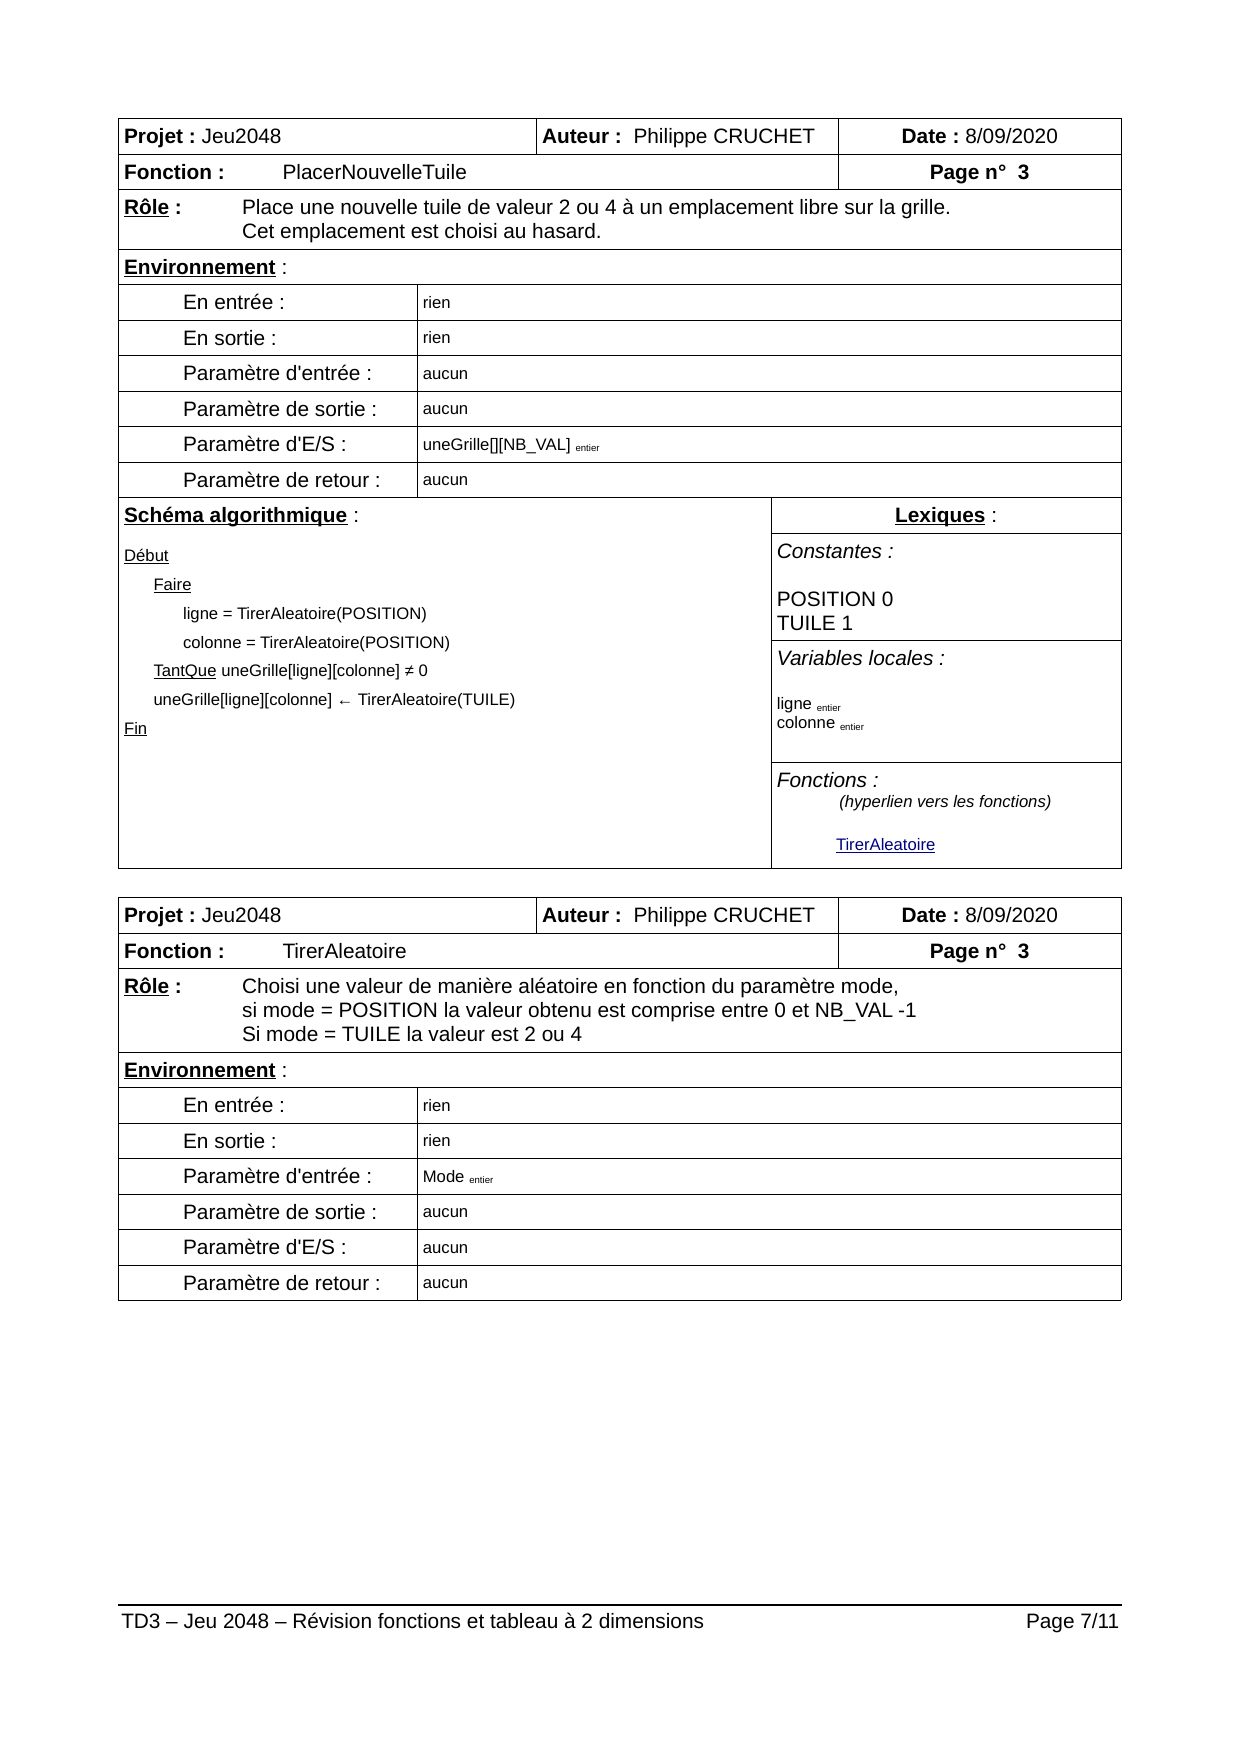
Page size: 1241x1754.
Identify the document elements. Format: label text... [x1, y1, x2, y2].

table_cell Page n° 3 [839, 155, 1121, 189]
table_cell rien [418, 285, 1121, 320]
table_cell Schéma algorithmique : Début Faire ligne = TirerAleatoire(POSITION) colonne = TirerAleatoire(POSITION) TantQue uneGrille[ligne][colonne] ≠ 0 uneGrille[ligne][colonne] ← TirerAleatoire(TUILE) Fin [119, 498, 771, 868]
table_cell Rôle : Place une nouvelle tuile de valeur 2 ou 4 à un emplacement libre sur la grille. Cet emplacement est choisi au hasard. [119, 190, 1121, 249]
table_cell Paramètre d'entrée : [119, 1159, 417, 1194]
table_cell Environnement : [119, 1053, 1121, 1087]
table_cell Environnement : [119, 250, 1121, 284]
table_cell Paramètre de retour : [119, 463, 417, 497]
table_cell Fonction : TirerAleatoire [119, 934, 838, 968]
table_cell Paramètre de retour : [119, 1266, 417, 1300]
table_header Projet : Jeu2048 [119, 898, 536, 933]
table_header Projet : Jeu2048 [119, 119, 536, 154]
table_cell uneGrille[][NB_VAL] entier [418, 427, 1121, 462]
table_header Auteur : Philippe CRUCHET [537, 898, 838, 933]
table_cell aucun [418, 1230, 1121, 1265]
table_cell Paramètre de sortie : [119, 392, 417, 426]
table_cell aucun [418, 356, 1121, 391]
table_cell Paramètre d'entrée : [119, 356, 417, 391]
table_header Date : 8/09/2020 [839, 898, 1121, 933]
table_cell En entrée : [119, 285, 417, 320]
table_cell En entrée : [119, 1088, 417, 1123]
table_cell En sortie : [119, 1124, 417, 1158]
table_cell rien [418, 321, 1121, 355]
table_cell aucun [418, 392, 1121, 426]
table_cell Paramètre d'E/S : [119, 1230, 417, 1265]
table_cell Mode entier [418, 1159, 1121, 1194]
table_header Auteur : Philippe CRUCHET [537, 119, 838, 154]
table_cell Constantes : POSITION 0 TUILE 1 [772, 534, 1121, 640]
table_cell En sortie : [119, 321, 417, 355]
table_cell aucun [418, 1195, 1121, 1229]
table_cell Rôle : Choisi une valeur de manière aléatoire en fonction du paramètre mode, si mode = POSITION la valeur obtenu est comprise entre 0 et NB_VAL -1 Si mode = TUILE la valeur est 2 ou 4 [119, 969, 1121, 1052]
table_cell aucun [418, 463, 1121, 497]
table_cell Variables locales : ligne entier colonne entier [772, 641, 1121, 762]
table_cell Paramètre d'E/S : [119, 427, 417, 462]
table_cell Paramètre de sortie : [119, 1195, 417, 1229]
table_cell Fonction : PlacerNouvelleTuile [119, 155, 838, 189]
table_header Lexiques : [772, 498, 1121, 533]
table_cell rien [418, 1088, 1121, 1123]
table_header Date : 8/09/2020 [839, 119, 1121, 154]
table_cell Page n° 3 [839, 934, 1121, 968]
table_cell Fonctions : (hyperlien vers les fonctions) TirerAleatoire [772, 763, 1121, 868]
table_cell aucun [418, 1266, 1121, 1300]
table_cell rien [418, 1124, 1121, 1158]
